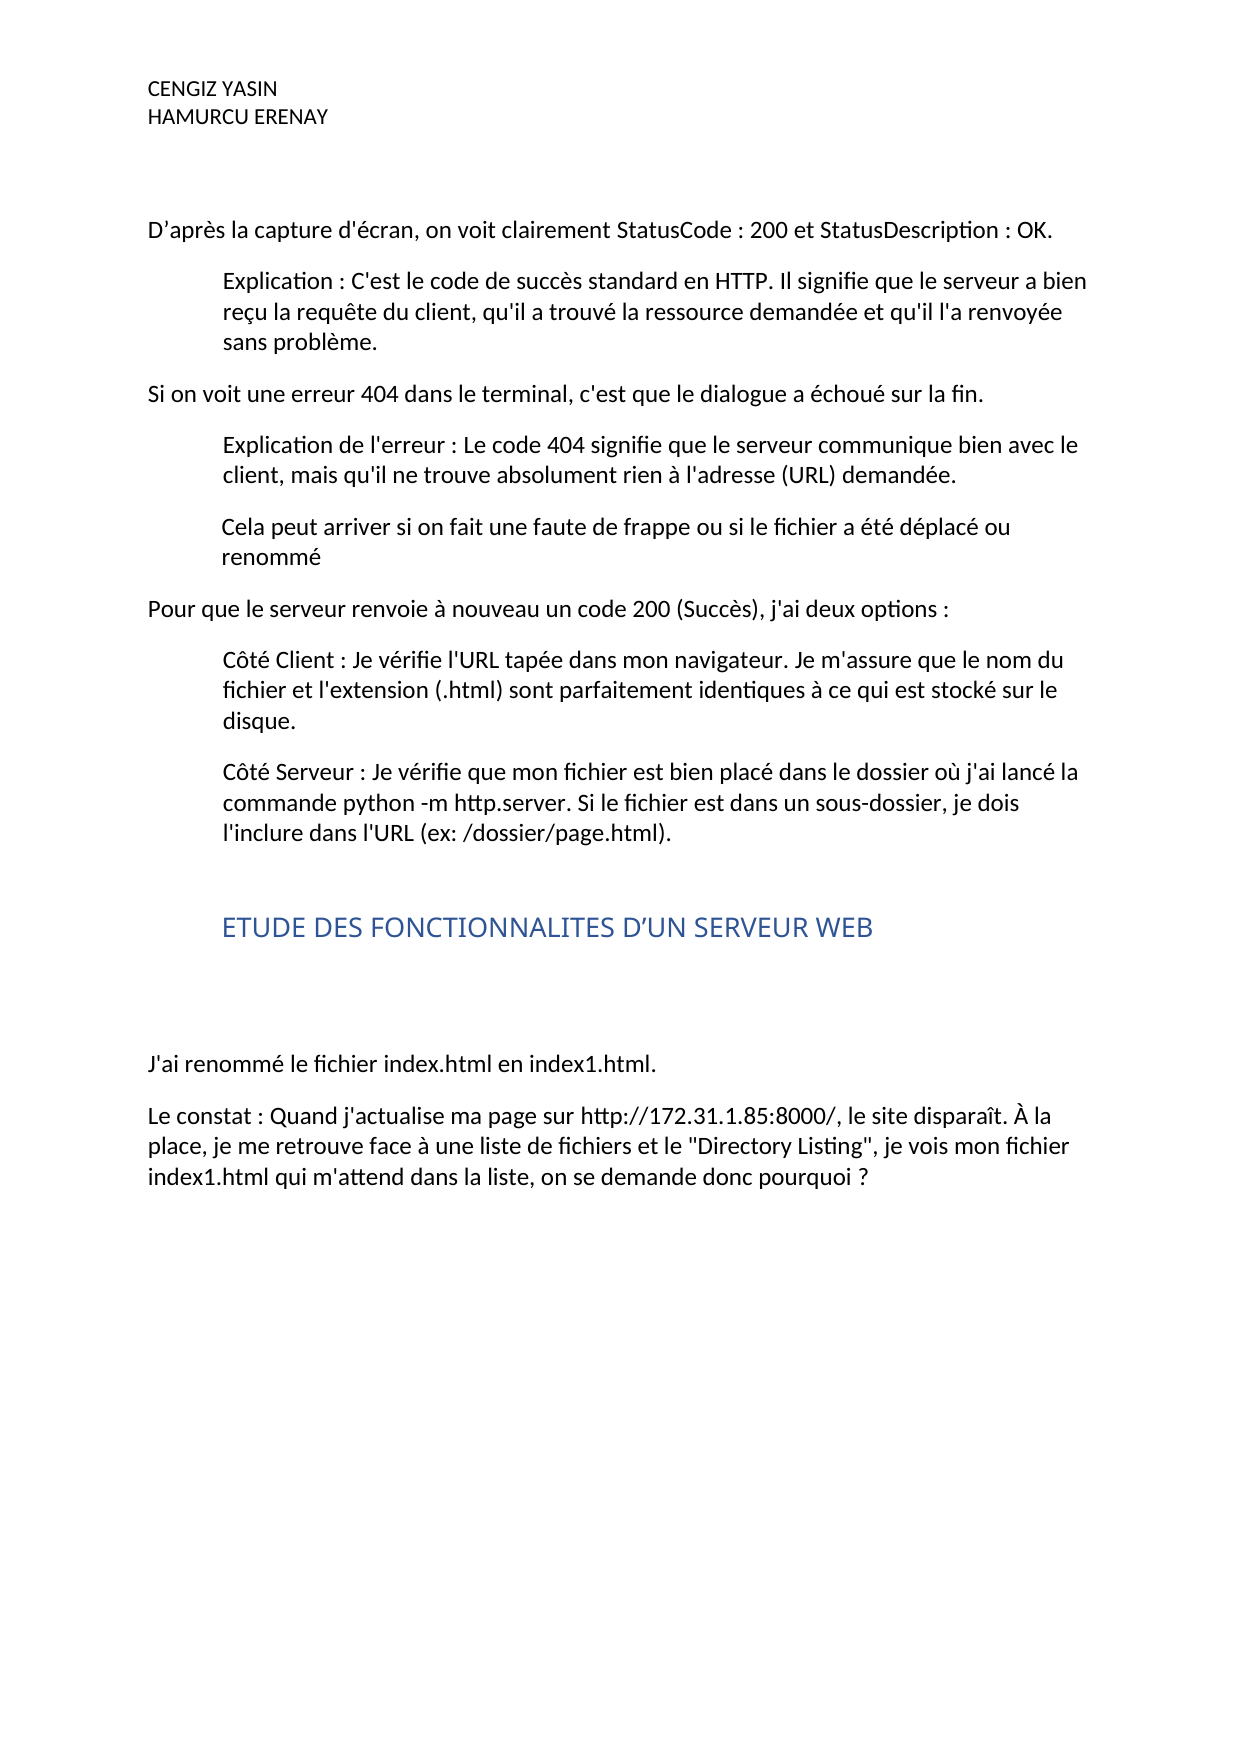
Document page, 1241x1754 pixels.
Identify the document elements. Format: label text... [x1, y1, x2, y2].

subtitle ETUDE DES FONCTIONNALITES D’UN SERVEUR WEB [148, 908, 1093, 945]
text Côté Serveur : Je vérifie que mon fichier est bien placé dans le dossier où j'ai lancé la commande python -m http.server. Si le fichier est dans un sous-dossier, je dois l'inclure dans l'URL (ex: /dossier/page.html). [223, 757, 1093, 848]
text Cela peut arriver si on fait une faute de frappe ou si le fichier a été déplacé ou renommé [221, 511, 1093, 572]
text Côté Client : Je vérifie l'URL tapée dans mon navigateur. Je m'assure que le nom du fichier et l'extension (.html) sont parfaitement identiques à ce qui est stocké sur le disque. [223, 644, 1093, 736]
text Si on voit une erreur 404 dans le terminal, c'est que le dialogue a échoué sur la fin. [148, 378, 1093, 408]
text Explication : C'est le code de succès standard en HTTP. Il signifie que le serveur a bien reçu la requête du client, qu'il a trouvé la ressource demandée et qu'il l'a renvoyée sans problème. [223, 265, 1093, 357]
text Le constat : Quand j'actualise ma page sur http://172.31.1.85:8000/, le site disparaît. À la place, je me retrouve face à une liste de fichiers et le "Directory Listing", je vois mon fichier index1.html qui m'attend dans la liste, on se demande donc pourquoi ? [148, 1100, 1093, 1192]
text Explication de l'erreur : Le code 404 signifie que le serveur communique bien avec le client, mais qu'il ne trouve absolument rien à l'adresse (URL) demandée. [223, 429, 1093, 490]
text Pour que le serveur renvoie à nouveau un code 200 (Succès), j'ai deux options : [148, 593, 1093, 623]
text D’après la capture d'écran, on voit clairement StatusCode : 200 et StatusDescription : OK. [148, 214, 1093, 244]
text J'ai renommé le fichier index.html en index1.html. [148, 1049, 1093, 1079]
